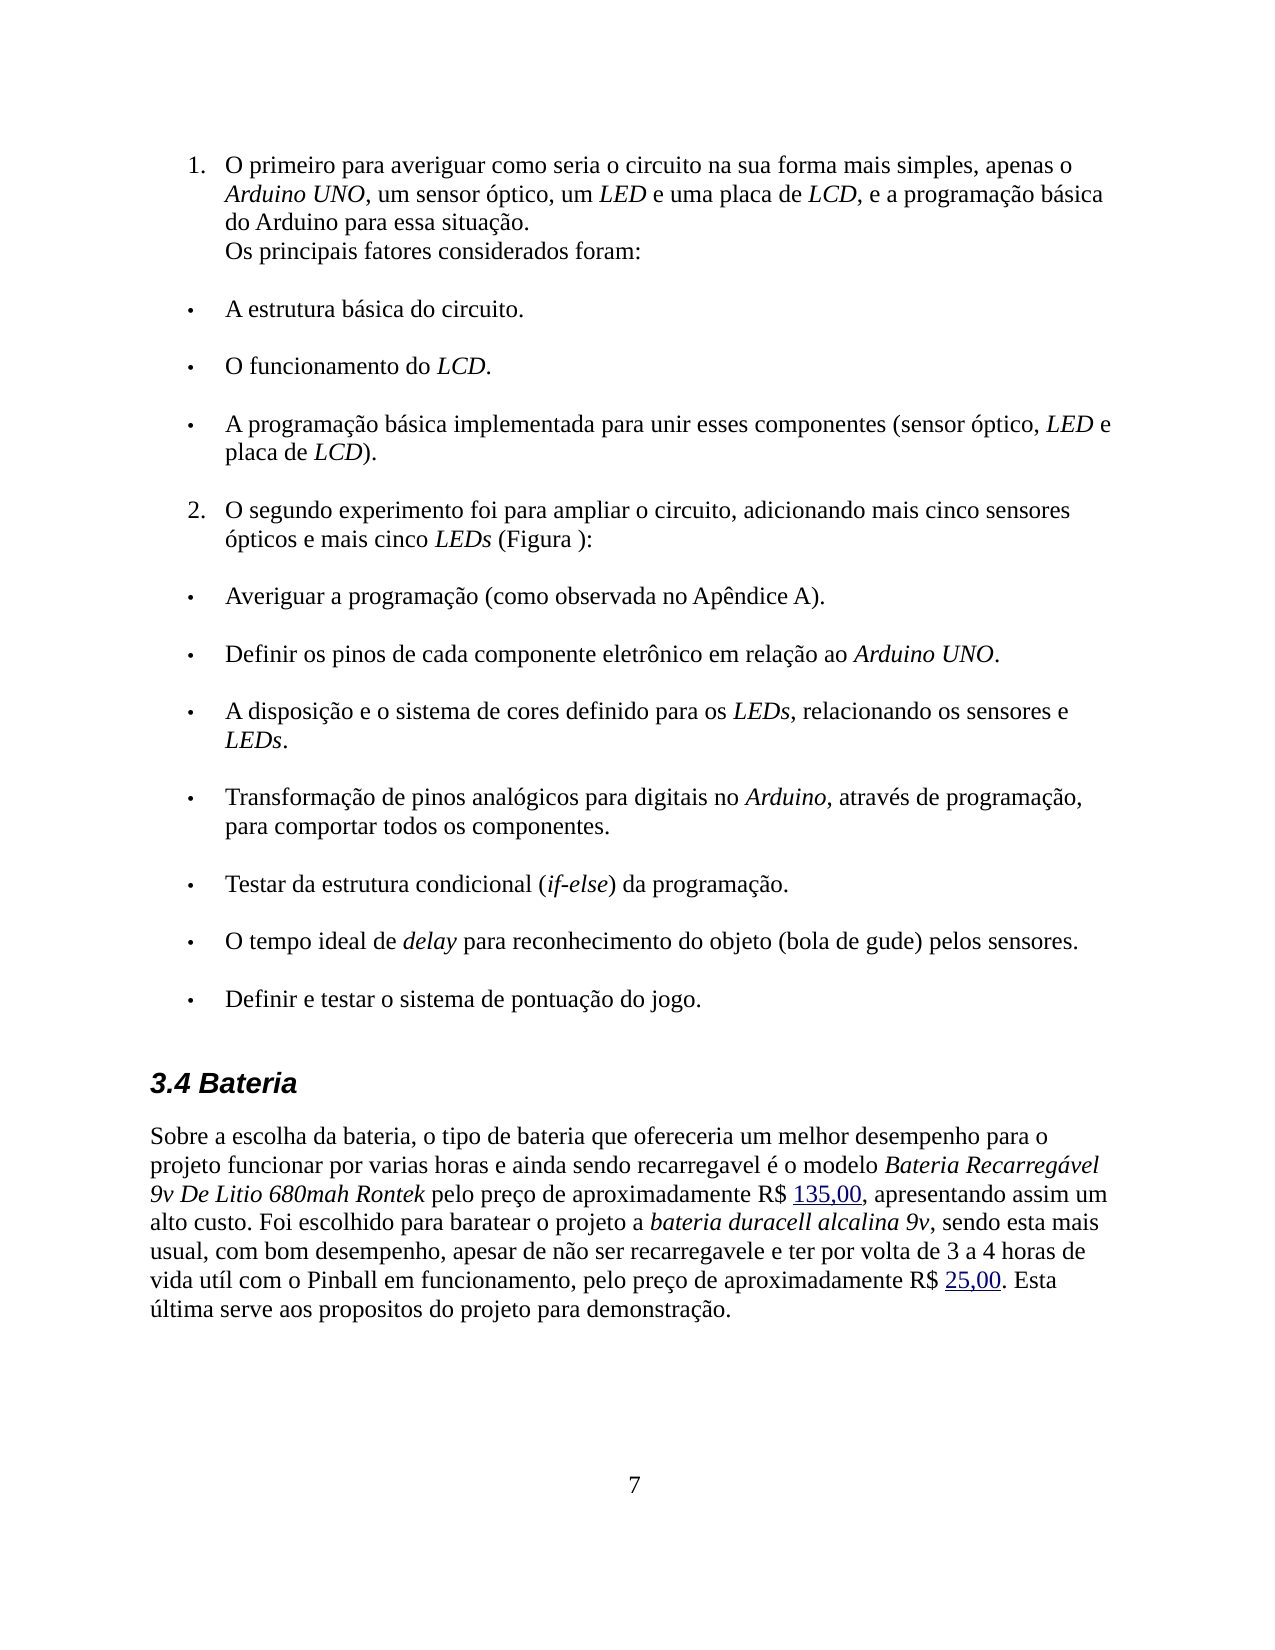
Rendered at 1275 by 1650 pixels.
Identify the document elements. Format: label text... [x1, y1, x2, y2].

list O tempo ideal de delay para reconhecimento do objeto (bola de gude) pelos sensores. [187, 926, 1125, 984]
list O funcionamento do LCD. [187, 351, 1125, 409]
list O primeiro para averiguar como seria o circuito na sua forma mais simples, apenas o Arduino UNO, um sensor óptico, um LED e uma placa de LCD, e a programação básica do Arduino para essa situação. Os principais fatores considerados foram: [187, 150, 1125, 294]
list A disposição e o sistema de cores definido para os LEDs, relacionando os sensores e LEDs. [187, 696, 1125, 782]
list A programação básica implementada para unir esses componentes (sensor óptico, LED e placa de LCD). [187, 409, 1125, 495]
text Sobre a escolha da bateria, o tipo de bateria que ofereceria um melhor desempenho para o projeto funcionar por varias horas e ainda sendo recarregavel é o modelo Bateria Recarregável 9v De Litio 680mah Rontek pelo preço de aproximadamente R$ 135,00, apresentando assim um alto custo. Foi escolhido para baratear o projeto a bateria duracell alcalina 9v, sendo esta mais usual, com bom desempenho, apesar de não ser recarregavele e ter por volta de 3 a 4 horas de vida utíl com o Pinball em funcionamento, pelo preço de aproximadamente R$ 25,00. Esta última serve aos propositos do projeto para demonstração. [150, 1121, 1125, 1351]
list Definir e testar o sistema de pontuação do jogo. [187, 984, 1125, 1041]
list Averiguar a programação (como observada no Apêndice A). [187, 581, 1125, 639]
list O segundo experimento foi para ampliar o circuito, adicionando mais cinco sensores ópticos e mais cinco LEDs (Figura ): [187, 495, 1125, 581]
list A estrutura básica do circuito. [187, 294, 1125, 351]
list Definir os pinos de cada componente eletrônico em relação ao Arduino UNO. [187, 639, 1125, 696]
subtitle 3.4 Bateria [150, 1066, 1125, 1100]
list Testar da estrutura condicional (if-else) da programação. [187, 869, 1125, 926]
list Transformação de pinos analógicos para digitais no Arduino, através de programação, para comportar todos os componentes. [187, 782, 1125, 869]
